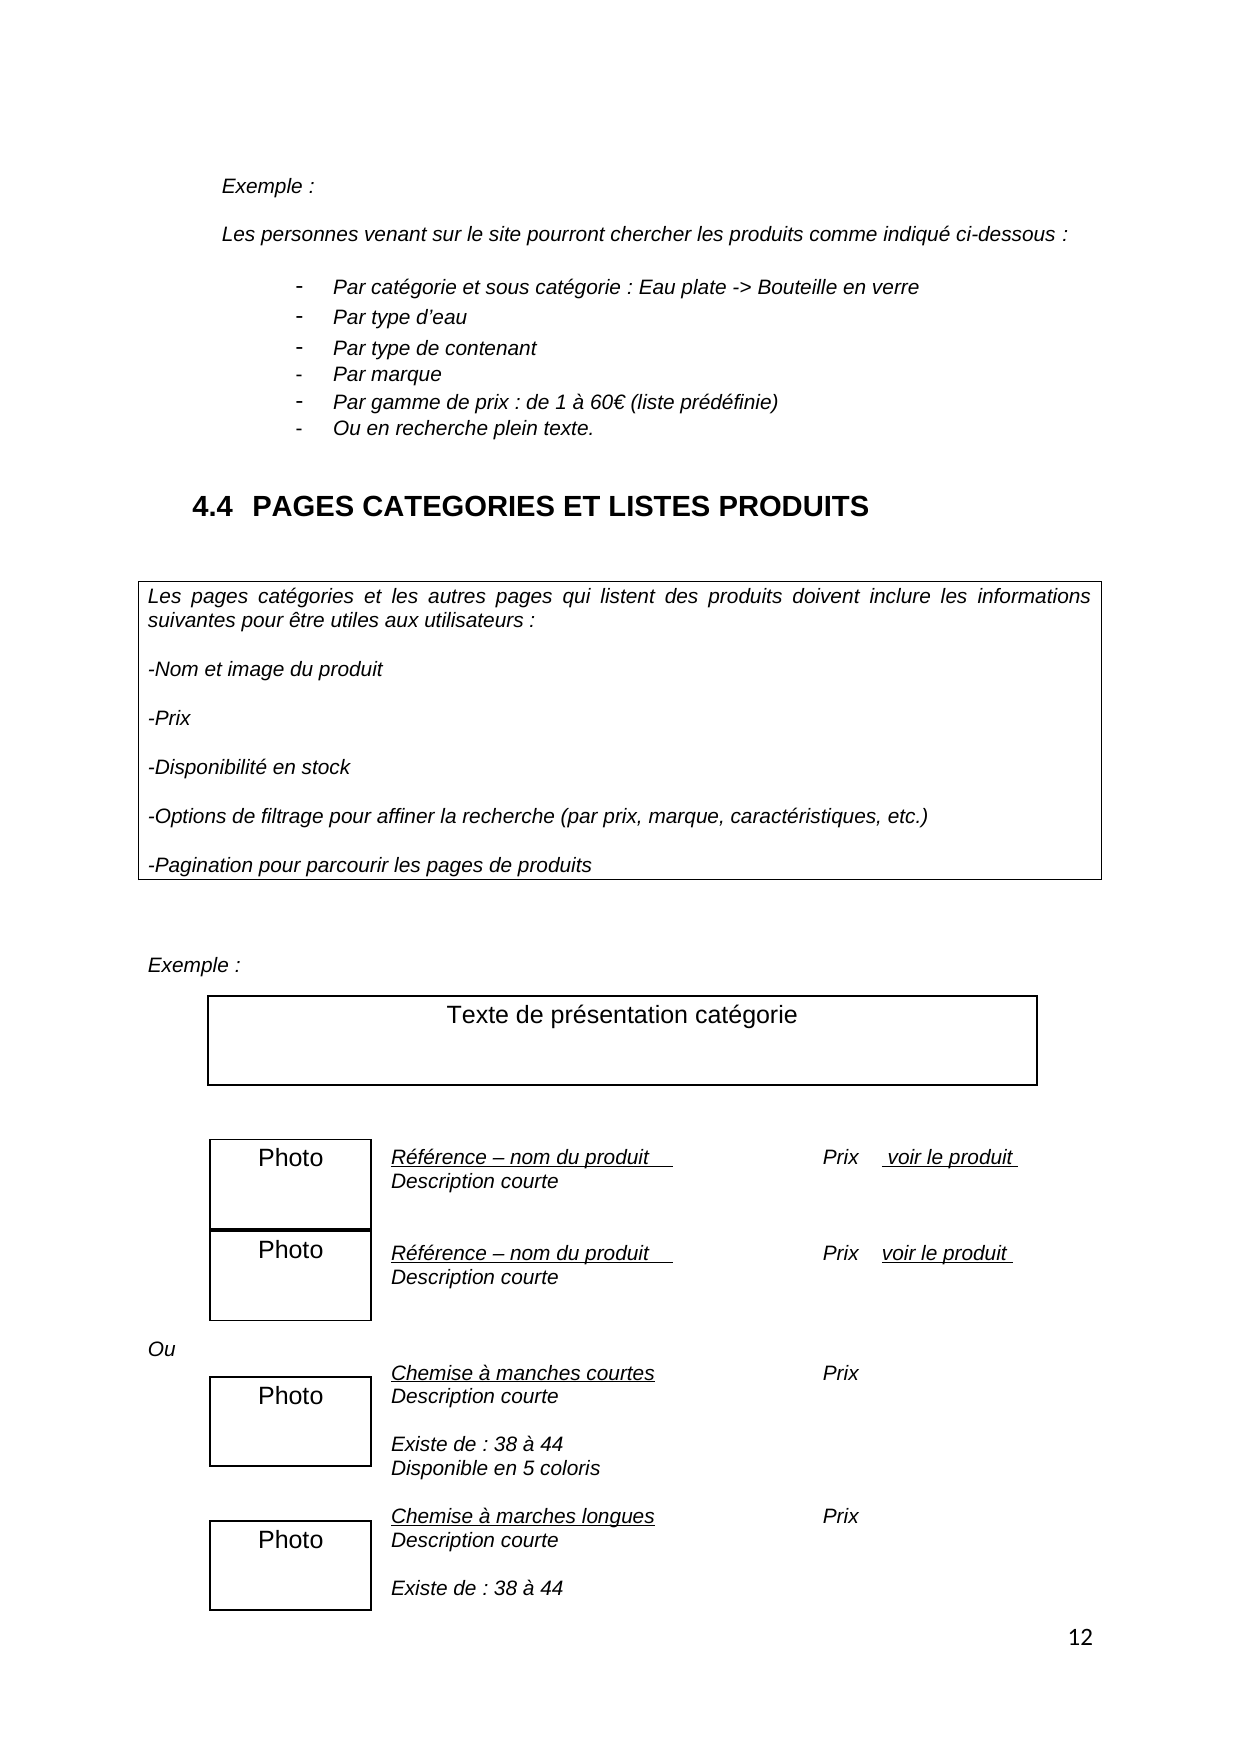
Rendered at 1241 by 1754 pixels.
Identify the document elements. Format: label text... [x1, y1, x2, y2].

subtitle PAGES CATEGORIES ET LISTES PRODUITS [192, 489, 1093, 522]
text Référence – nom du produit Prix voir le produit [372, 1145, 1093, 1169]
text Existe de : 38 à 44 [372, 1576, 1093, 1600]
text Exemple : [222, 174, 1093, 198]
text Les personnes venant sur le site pourront chercher les produits comme indiqué ci-dessous : [222, 222, 1093, 246]
text [148, 1241, 209, 1264]
text [148, 1528, 209, 1552]
list Par type de contenant [295, 331, 1093, 361]
text Les pages catégories et les autres pages qui listent des produits doivent inclure les informations suivantes pour être utiles aux utilisateurs : [139, 582, 1101, 632]
list Par type d’eau [295, 300, 1093, 331]
text Chemise à manches courtes Prix [148, 1360, 1093, 1384]
text Description courte [372, 1384, 1093, 1408]
text [148, 1145, 209, 1169]
text [148, 1264, 209, 1288]
text -Options de filtrage pour affiner la recherche (par prix, marque, caractéristiques, etc.) [139, 801, 1101, 828]
text Chemise à marches longues Prix [148, 1504, 1093, 1528]
text Existe de : 38 à 44 [372, 1432, 1093, 1456]
text Ou [148, 1336, 1093, 1360]
text Description courte [372, 1528, 1093, 1552]
text [148, 1576, 209, 1600]
text Exemple : [148, 953, 1093, 977]
list Par marque [295, 361, 1093, 385]
text [148, 1169, 209, 1193]
text Description courte [372, 1169, 1093, 1193]
text -Nom et image du produit [139, 654, 1101, 681]
list Par gamme de prix : de 1 à 60€ (liste prédéfinie) [295, 385, 1093, 416]
list Par catégorie et sous catégorie : Eau plate -> Bouteille en verre [295, 270, 1093, 300]
text Référence – nom du produit Prix voir le produit [372, 1241, 1093, 1264]
text [148, 1384, 209, 1408]
text Description courte [372, 1264, 1093, 1288]
text -Prix [139, 703, 1101, 730]
text -Disponibilité en stock [139, 752, 1101, 779]
text [148, 1432, 209, 1456]
list Ou en recherche plein texte. [295, 416, 1093, 440]
text Disponible en 5 coloris [148, 1456, 1093, 1480]
text -Pagination pour parcourir les pages de produits [139, 850, 1101, 879]
